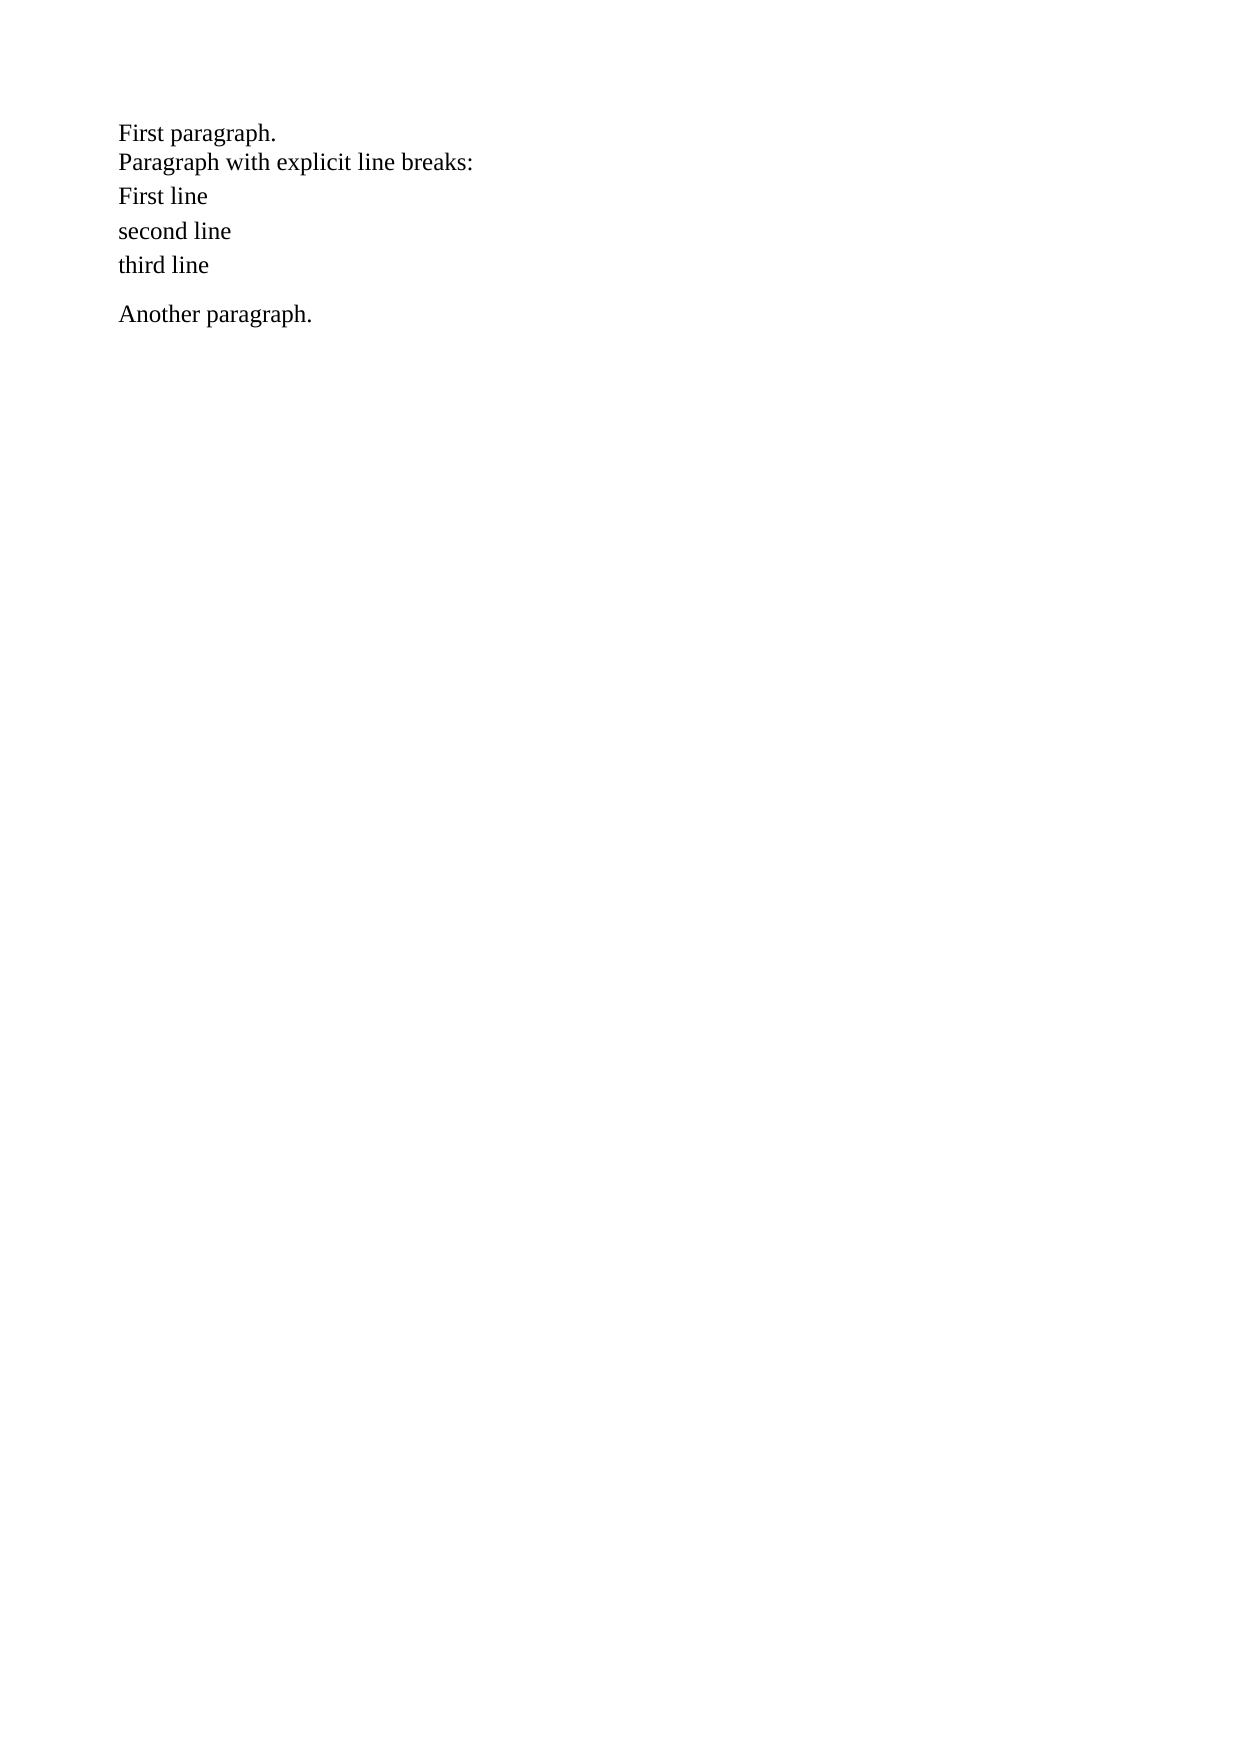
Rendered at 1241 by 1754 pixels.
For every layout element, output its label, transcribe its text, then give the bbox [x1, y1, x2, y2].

text Paragraph with explicit line breaks: First line second line third line [118, 147, 1122, 279]
text First paragraph. [118, 118, 1122, 147]
text Another paragraph. [118, 299, 1122, 328]
